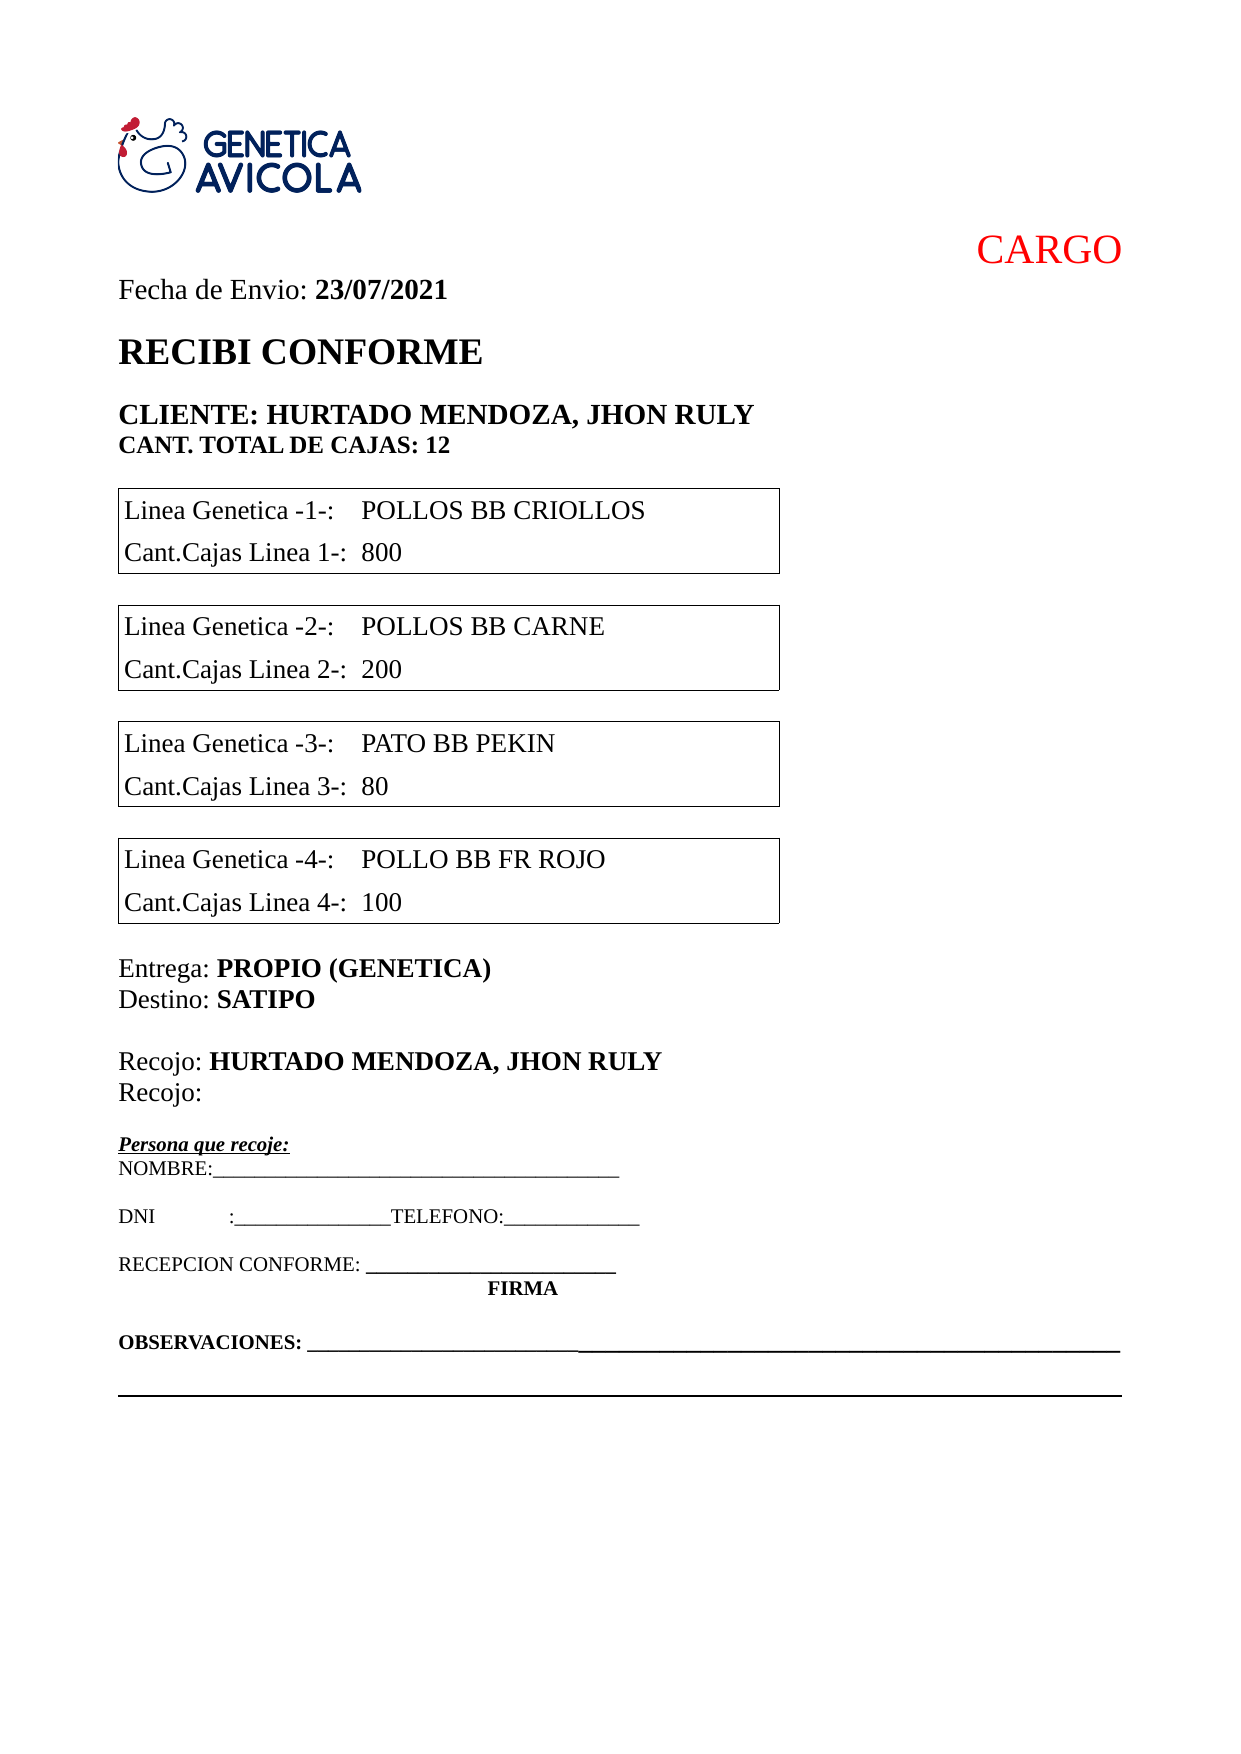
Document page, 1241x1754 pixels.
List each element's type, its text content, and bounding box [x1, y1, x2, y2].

text Destino: SATIPO [118, 983, 1122, 1014]
table_cell Linea Genetica -2-: [119, 606, 356, 647]
text Persona que recoje: [118, 1132, 1122, 1156]
table_cell [118, 574, 356, 604]
table_cell 800 [356, 531, 779, 573]
text RECIBI CONFORME [118, 330, 1122, 373]
text DNI :_______________TELEFONO:_____________ [118, 1204, 1122, 1228]
table_cell POLLO BB FR ROJO [356, 839, 779, 880]
table_cell PATO BB PEKIN [356, 722, 779, 764]
text CLIENTE: HURTADO MENDOZA, JHON RULY [118, 397, 1122, 431]
table_cell Cant.Cajas Linea 4-: [119, 880, 356, 923]
text OBSERVACIONES: __________________________________________________________________ [118, 1324, 1122, 1355]
table_cell [356, 807, 779, 838]
text Recojo: HURTADO MENDOZA, JHON RULY [118, 1045, 1122, 1076]
table_cell POLLOS BB CARNE [356, 606, 779, 647]
table_cell Cant.Cajas Linea 1-: [119, 531, 356, 573]
table_cell 80 [356, 764, 779, 806]
table_cell [118, 691, 356, 721]
table_cell Cant.Cajas Linea 2-: [119, 647, 356, 690]
text FIRMA [118, 1276, 1122, 1300]
table_cell [356, 574, 779, 604]
table_cell 200 [356, 647, 779, 690]
table_header POLLOS BB CRIOLLOS [356, 489, 779, 531]
text Entrega: PROPIO (GENETICA) [118, 952, 1122, 983]
text NOMBRE:_______________________________________ [118, 1156, 1122, 1180]
table_cell Cant.Cajas Linea 3-: [119, 764, 356, 806]
table_cell 100 [356, 880, 779, 923]
table_cell Linea Genetica -3-: [119, 722, 356, 764]
table_cell Linea Genetica -4-: [119, 839, 356, 880]
text CARGO [118, 224, 1122, 272]
text CANT. TOTAL DE CAJAS: 12 [118, 431, 1122, 459]
text RECEPCION CONFORME: ________________________ [118, 1252, 1122, 1276]
text Fecha de Envio: 23/07/2021 [118, 272, 1122, 306]
text Recojo: [118, 1076, 1122, 1108]
table_header Linea Genetica -1-: [119, 489, 356, 531]
table_cell [118, 807, 356, 838]
table_cell [356, 691, 779, 721]
picture [117, 117, 362, 193]
